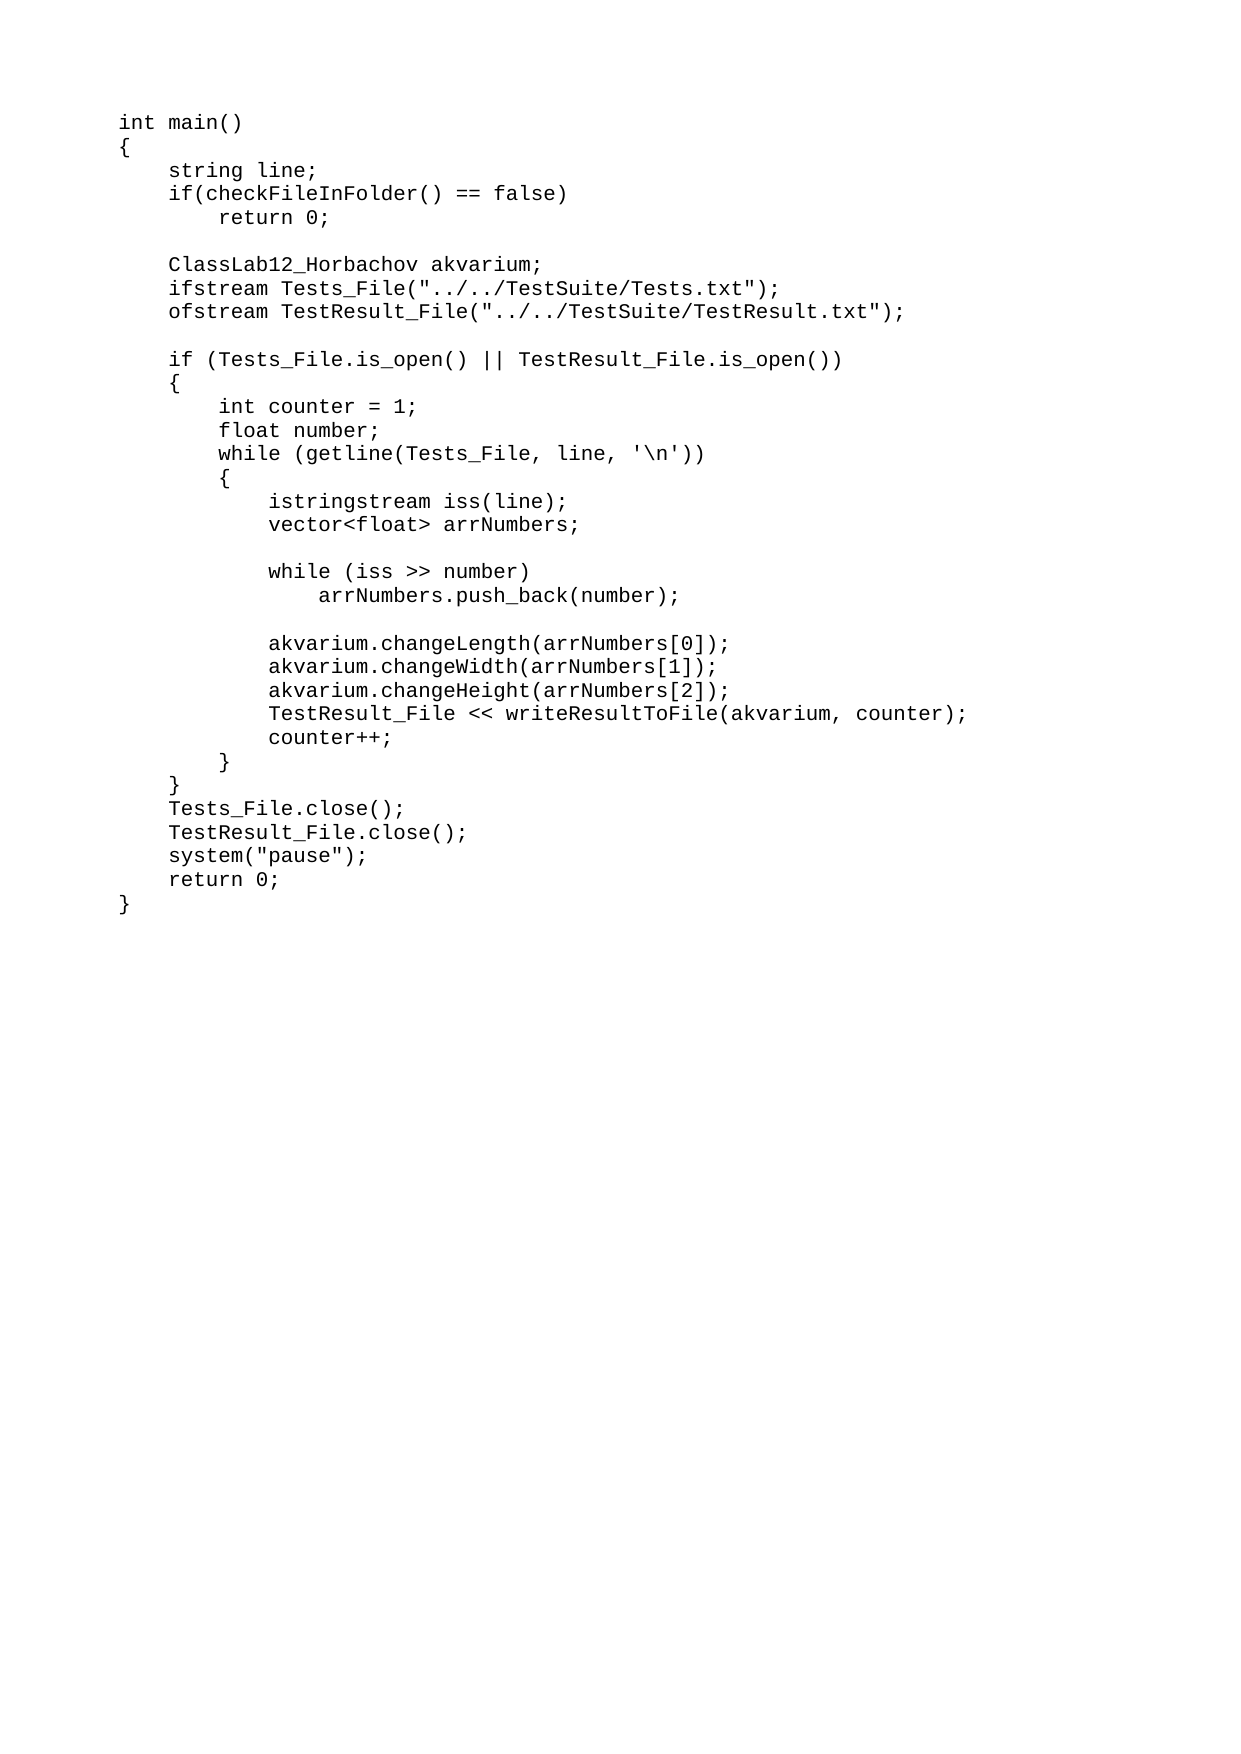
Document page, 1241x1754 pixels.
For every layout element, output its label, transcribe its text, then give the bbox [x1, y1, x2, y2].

text } [118, 774, 1152, 798]
text float number; [118, 420, 1152, 443]
text if (Tests_File.is_open() || TestResult_File.is_open()) [118, 349, 1152, 372]
text while (iss >> number) [118, 562, 1152, 585]
text { [118, 372, 1152, 396]
text { [118, 467, 1152, 491]
text akvarium.changeWidth(arrNumbers[1]); [118, 656, 1152, 680]
text vector<float> arrNumbers; [118, 514, 1152, 538]
text Tests_File.close(); [118, 798, 1152, 822]
text counter++; [118, 727, 1152, 751]
text } [118, 893, 1152, 916]
text if(checkFileInFolder() == false) [118, 183, 1152, 207]
text TestResult_File << writeResultToFile(akvarium, counter); [118, 703, 1152, 727]
text akvarium.changeLength(arrNumbers[0]); [118, 632, 1152, 656]
text akvarium.changeHeight(arrNumbers[2]); [118, 680, 1152, 703]
text return 0; [118, 869, 1152, 893]
text ifstream Tests_File("../../TestSuite/Tests.txt"); [118, 278, 1152, 301]
text int main() [118, 112, 1152, 136]
text ClassLab12_Horbachov akvarium; [118, 254, 1152, 278]
text istringstream iss(line); [118, 491, 1152, 514]
text while (getline(Tests_File, line, '\n')) [118, 443, 1152, 467]
text TestResult_File.close(); [118, 822, 1152, 845]
text system("pause"); [118, 845, 1152, 869]
text int counter = 1; [118, 396, 1152, 420]
text { [118, 136, 1152, 159]
text ofstream TestResult_File("../../TestSuite/TestResult.txt"); [118, 301, 1152, 325]
text arrNumbers.push_back(number); [118, 585, 1152, 609]
text } [118, 751, 1152, 774]
text string line; [118, 159, 1152, 183]
text return 0; [118, 207, 1152, 231]
